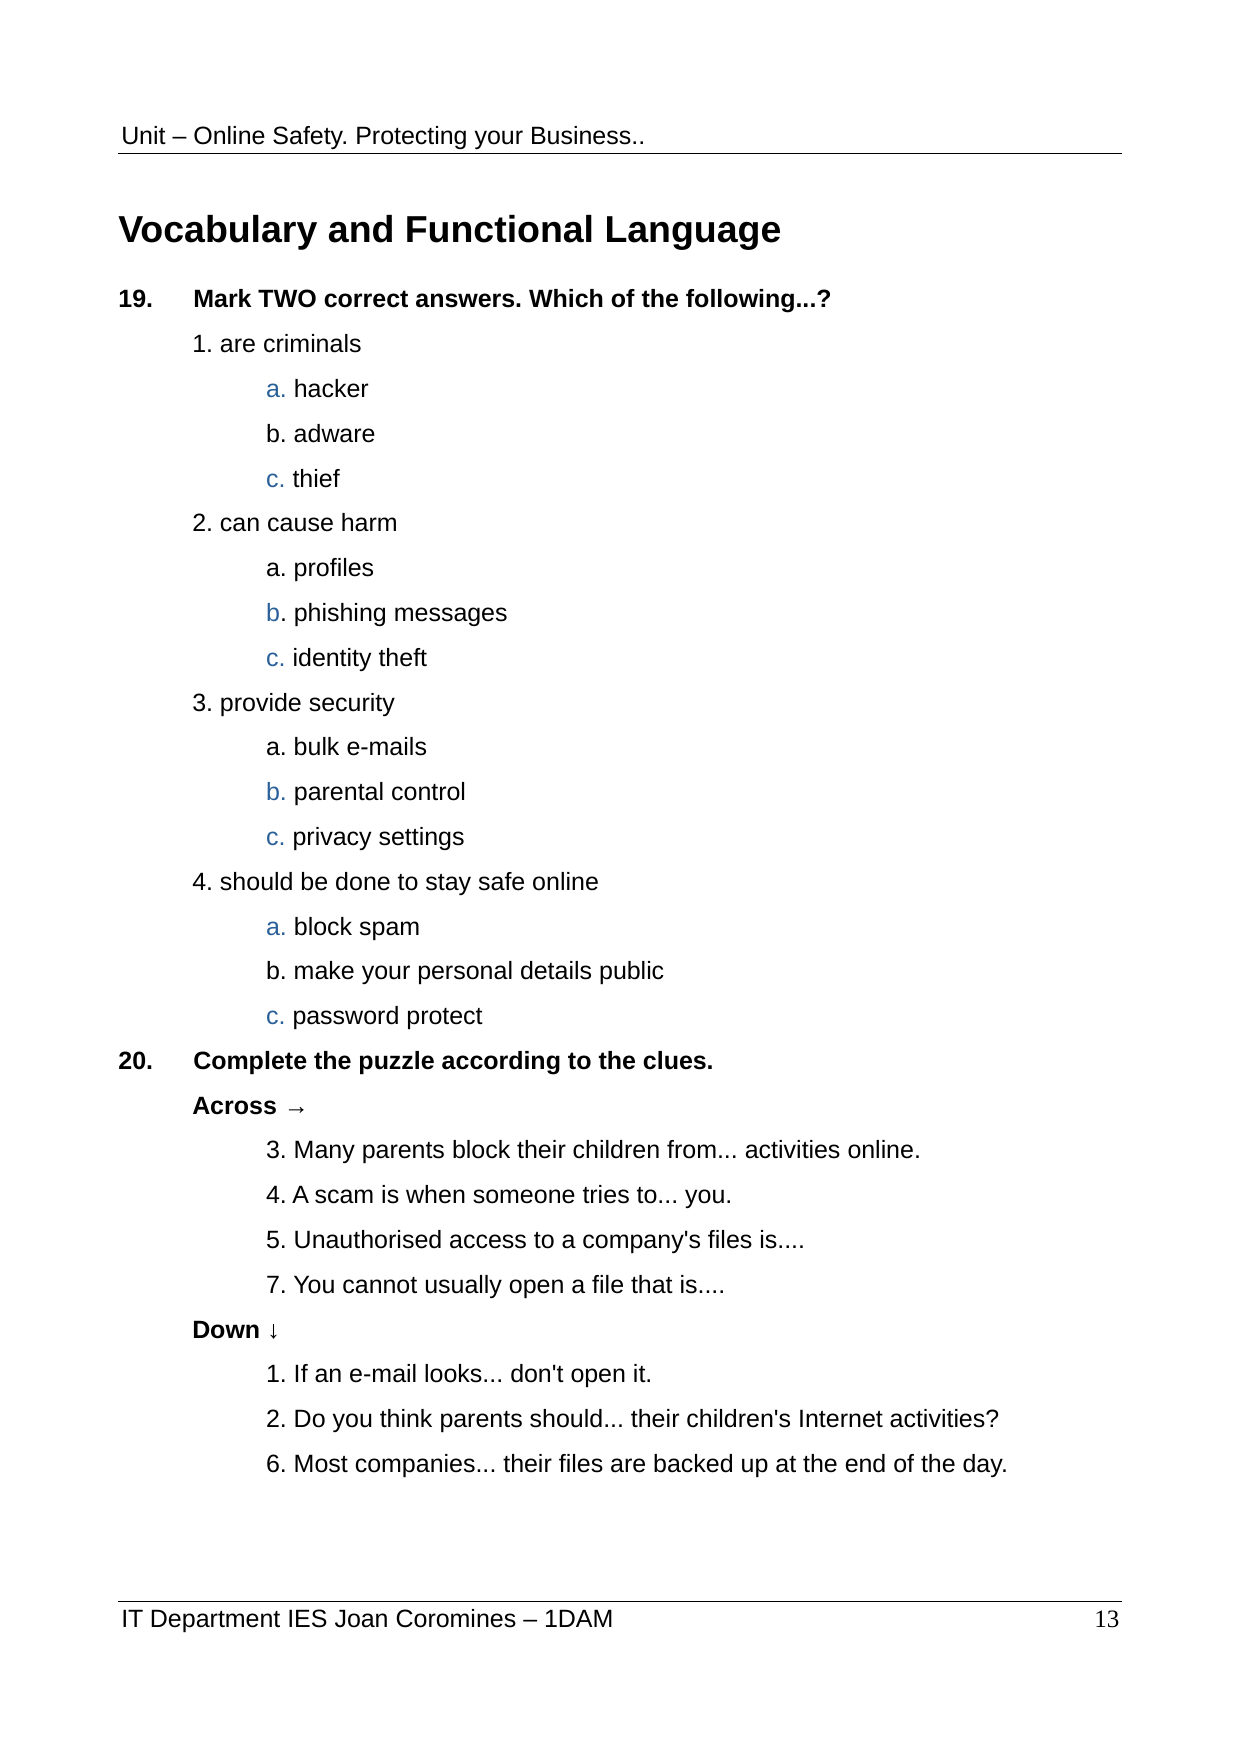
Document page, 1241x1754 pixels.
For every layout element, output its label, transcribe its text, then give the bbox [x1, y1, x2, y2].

text c. password protect [266, 1001, 1122, 1030]
text 4. A scam is when someone tries to... you. [266, 1180, 1122, 1209]
subtitle Vocabulary and Functional Language [118, 207, 1122, 250]
text 4. should be done to stay safe online [192, 867, 1122, 896]
text a. bulk e-mails [266, 732, 1122, 761]
text a. hacker [266, 374, 1122, 403]
text Down ↓ [192, 1315, 1122, 1343]
text 1. If an e-mail looks... don't open it. [266, 1359, 1122, 1388]
text b. make your personal details public [266, 956, 1122, 985]
text c. identity theft [266, 643, 1122, 672]
text b. adware [266, 419, 1122, 448]
text 2. can cause harm [192, 508, 1122, 537]
text 6. Most companies... their files are backed up at the end of the day. [266, 1449, 1122, 1478]
text 1. are criminals [192, 329, 1122, 358]
text 3. provide security [192, 688, 1122, 716]
text a. profiles [266, 553, 1122, 582]
text c. thief [266, 464, 1122, 492]
list Complete the puzzle according to the clues. [118, 1046, 1122, 1075]
text 3. Many parents block their children from... activities online. [266, 1136, 1122, 1164]
text b. phishing messages [266, 598, 1122, 627]
text Across → [192, 1091, 1122, 1119]
text c. privacy settings [266, 822, 1122, 851]
text b. parental control [266, 777, 1122, 806]
text 5. Unauthorised access to a company's files is.... [266, 1225, 1122, 1254]
text 7. You cannot usually open a file that is.... [266, 1270, 1122, 1299]
text a. block spam [266, 912, 1122, 940]
list Mark TWO correct answers. Which of the following...? [118, 284, 1122, 313]
text 2. Do you think parents should... their children's Internet activities? [266, 1404, 1122, 1433]
